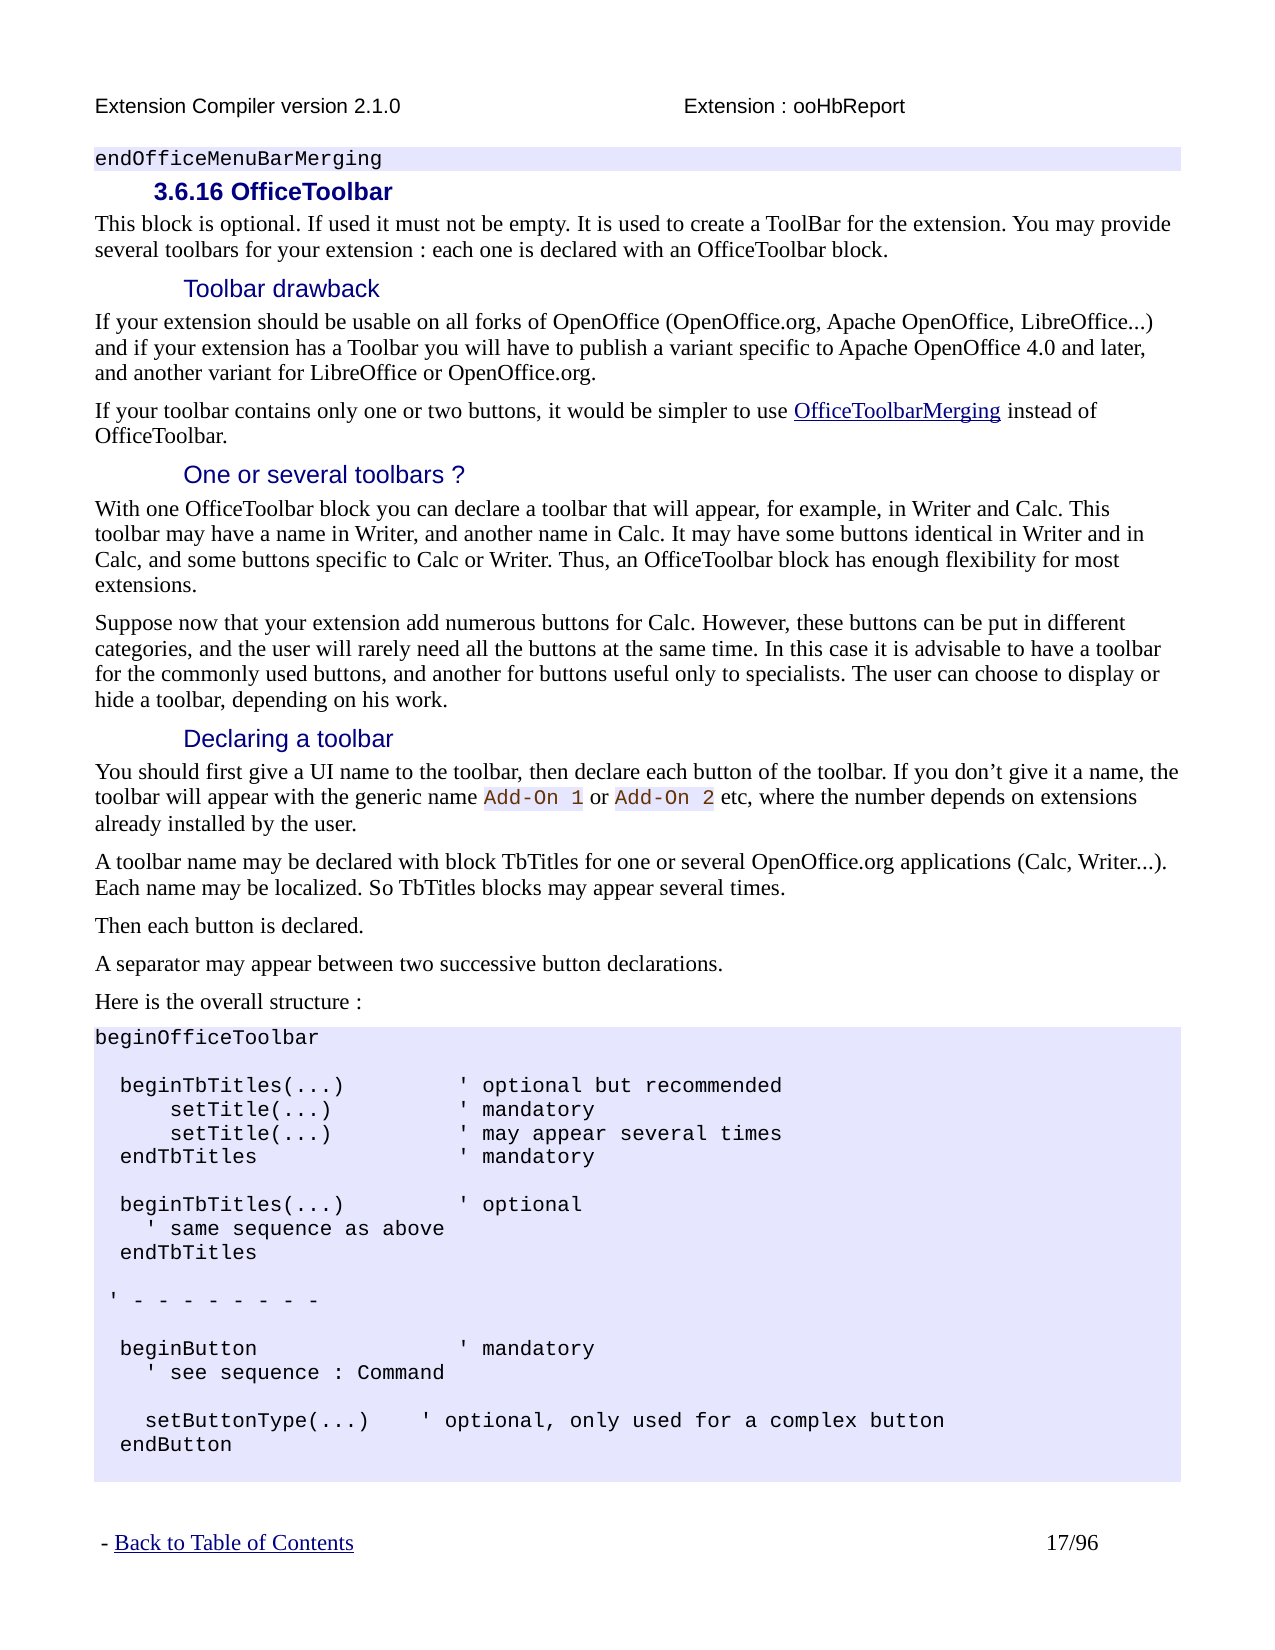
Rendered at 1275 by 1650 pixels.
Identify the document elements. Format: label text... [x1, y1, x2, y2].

subtitle One or several toolbars ? [183, 461, 1181, 489]
text Suppose now that your extension add numerous buttons for Calc. However, these buttons can be put in different categories, and the user will rarely need all the buttons at the same time. In this case it is advisable to have a toolbar for the commonly used buttons, and another for buttons useful only to specialists. The user can choose to display or hide a toolbar, depending on his work. [94, 610, 1181, 712]
text setTitle(...) ' may appear several times [94, 1122, 1181, 1146]
text With one OfficeToolbar block you can declare a toolbar that will appear, for example, in Writer and Calc. This toolbar may have a name in Writer, and another name in Calc. It may have some buttons identical in Writer and in Calc, and some buttons specific to Calc or Writer. Thus, an OfficeToolbar block has enough flexibility for most extensions. [94, 495, 1181, 597]
text ' - - - - - - - - [94, 1290, 1181, 1314]
text endTbTitles ' mandatory [94, 1146, 1181, 1170]
text endOfficeMenuBarMerging [94, 147, 1181, 171]
text beginTbTitles(...) ' optional but recommended [94, 1074, 1181, 1098]
text beginButton ' mandatory [94, 1338, 1181, 1362]
text setButtonType(...) ' optional, only used for a complex button [94, 1410, 1181, 1434]
text If your extension should be usable on all forks of OpenOffice (OpenOffice.org, Apache OpenOffice, LibreOffice...) and if your extension has a Toolbar you will have to publish a variant specific to Apache OpenOffice 4.0 and later, and another variant for LibreOffice or OpenOffice.org. [94, 309, 1181, 385]
text endButton [94, 1434, 1181, 1458]
text endTbTitles [94, 1242, 1181, 1266]
text If your toolbar contains only one or two buttons, it would be simpler to use OfficeToolbarMerging instead of OfficeToolbar. [94, 398, 1181, 449]
text ' see sequence : Command [94, 1362, 1181, 1386]
text This block is optional. If used it must not be empty. It is used to create a ToolBar for the extension. You may provide several toolbars for your extension : each one is declared with an OfficeToolbar block. [94, 211, 1181, 262]
subtitle Toolbar drawback [183, 275, 1181, 303]
text Then each button is declared. [94, 913, 1181, 938]
text You should first give a UI name to the toolbar, then declare each button of the toolbar. If you don’t give it a name, the toolbar will appear with the generic name Add-On 1 or Add-On 2 etc, where the number depends on extensions already installed by the user. [94, 758, 1181, 837]
text ' same sequence as above [94, 1218, 1181, 1242]
text beginOfficeToolbar [94, 1027, 1181, 1051]
text A separator may appear between two successive button declarations. [94, 951, 1181, 976]
text setTitle(...) ' mandatory [94, 1098, 1181, 1122]
text beginTbTitles(...) ' optional [94, 1194, 1181, 1218]
text Here is the overall structure : [94, 989, 1181, 1014]
subtitle OfficeToolbar [153, 177, 1181, 205]
subtitle Declaring a toolbar [183, 724, 1181, 753]
text A toolbar name may be declared with block TbTitles for one or several OpenOffice.org applications (Calc, Writer...). Each name may be localized. So TbTitles blocks may appear several times. [94, 849, 1181, 900]
